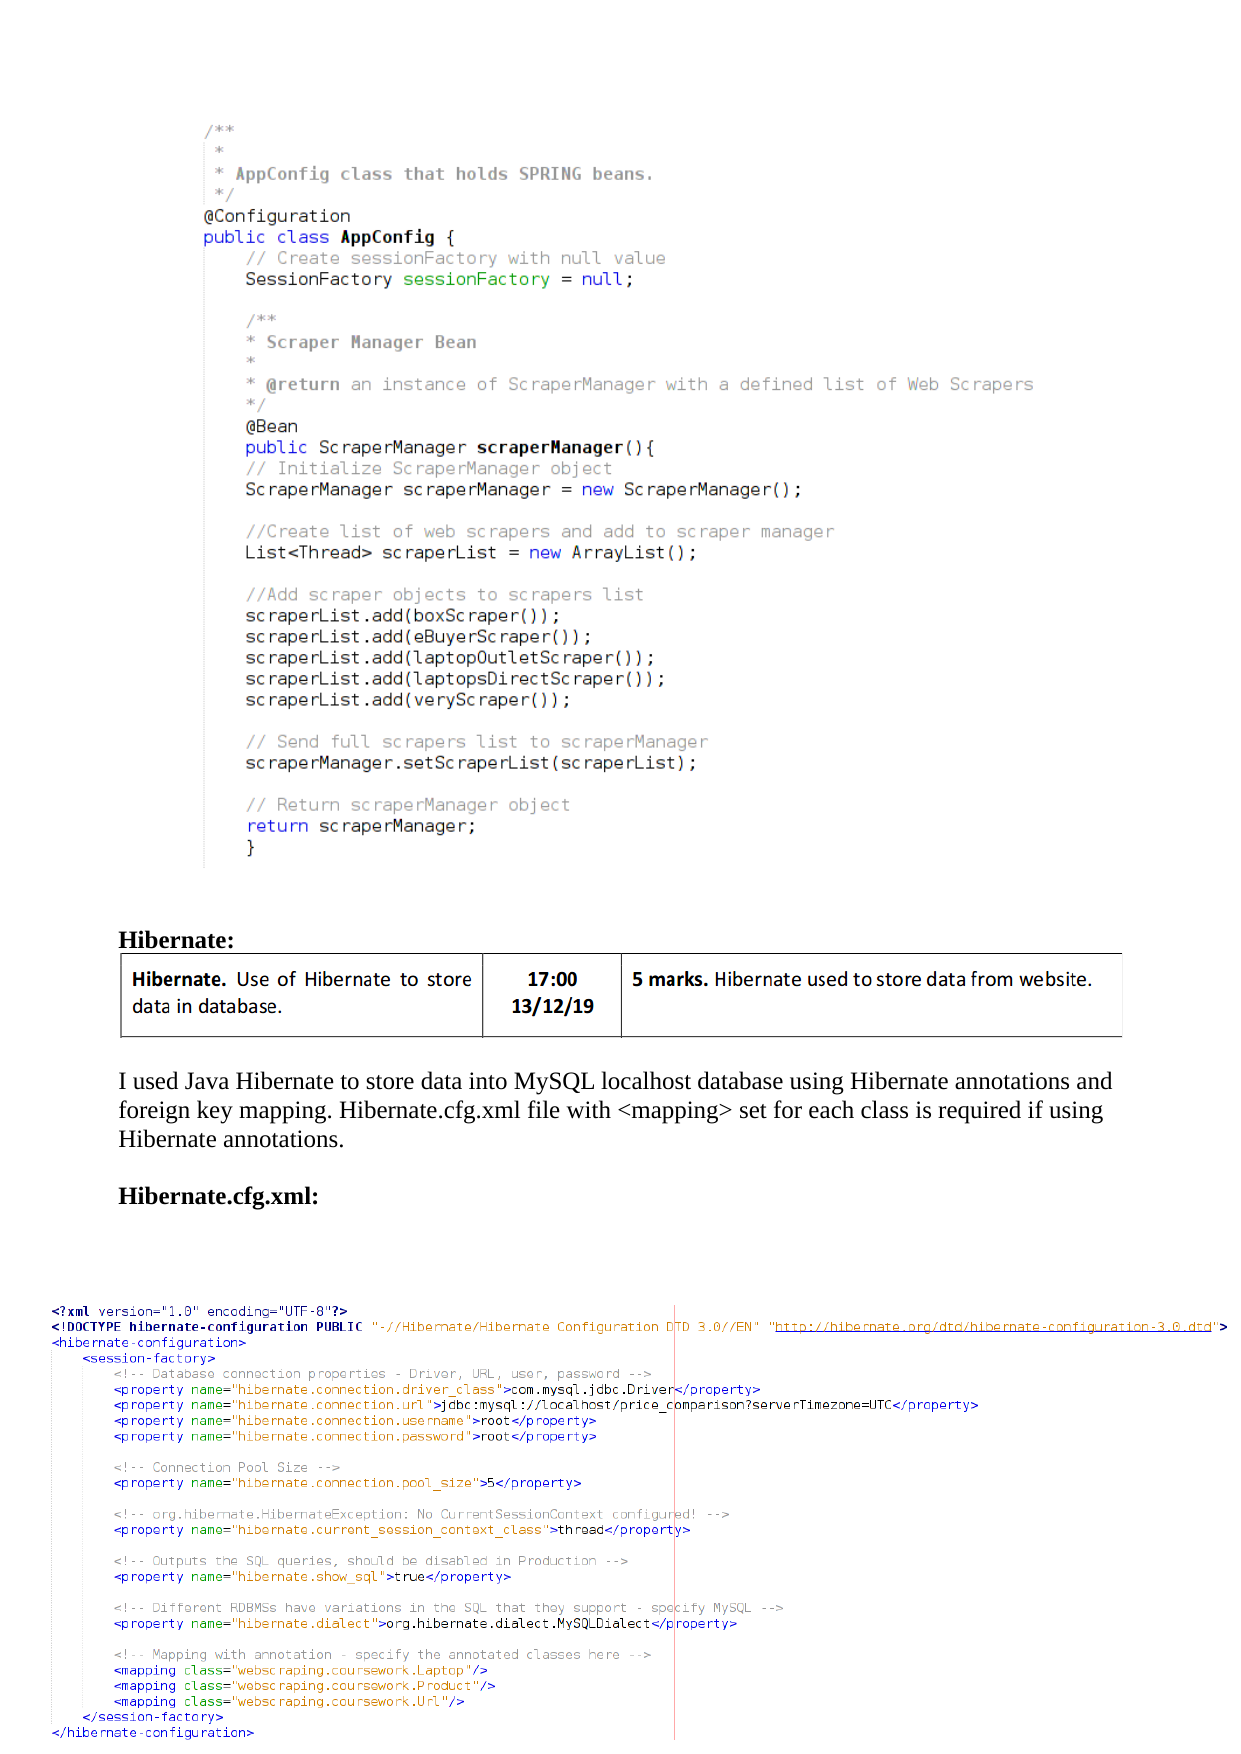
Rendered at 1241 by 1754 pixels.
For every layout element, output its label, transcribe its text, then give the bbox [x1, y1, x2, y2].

text Hibernate.cfg.xml: [118, 1181, 1122, 1210]
text I used Java Hibernate to store data into MySQL localhost database using Hibernate annotations and foreign key mapping. Hibernate.cfg.xml file with <mapping> set for each class is required if using Hibernate annotations. [118, 1066, 1122, 1153]
picture [44, 1305, 1237, 1740]
picture [118, 953, 1123, 1038]
picture [200, 118, 1041, 868]
text Hibernate: [118, 925, 1122, 953]
